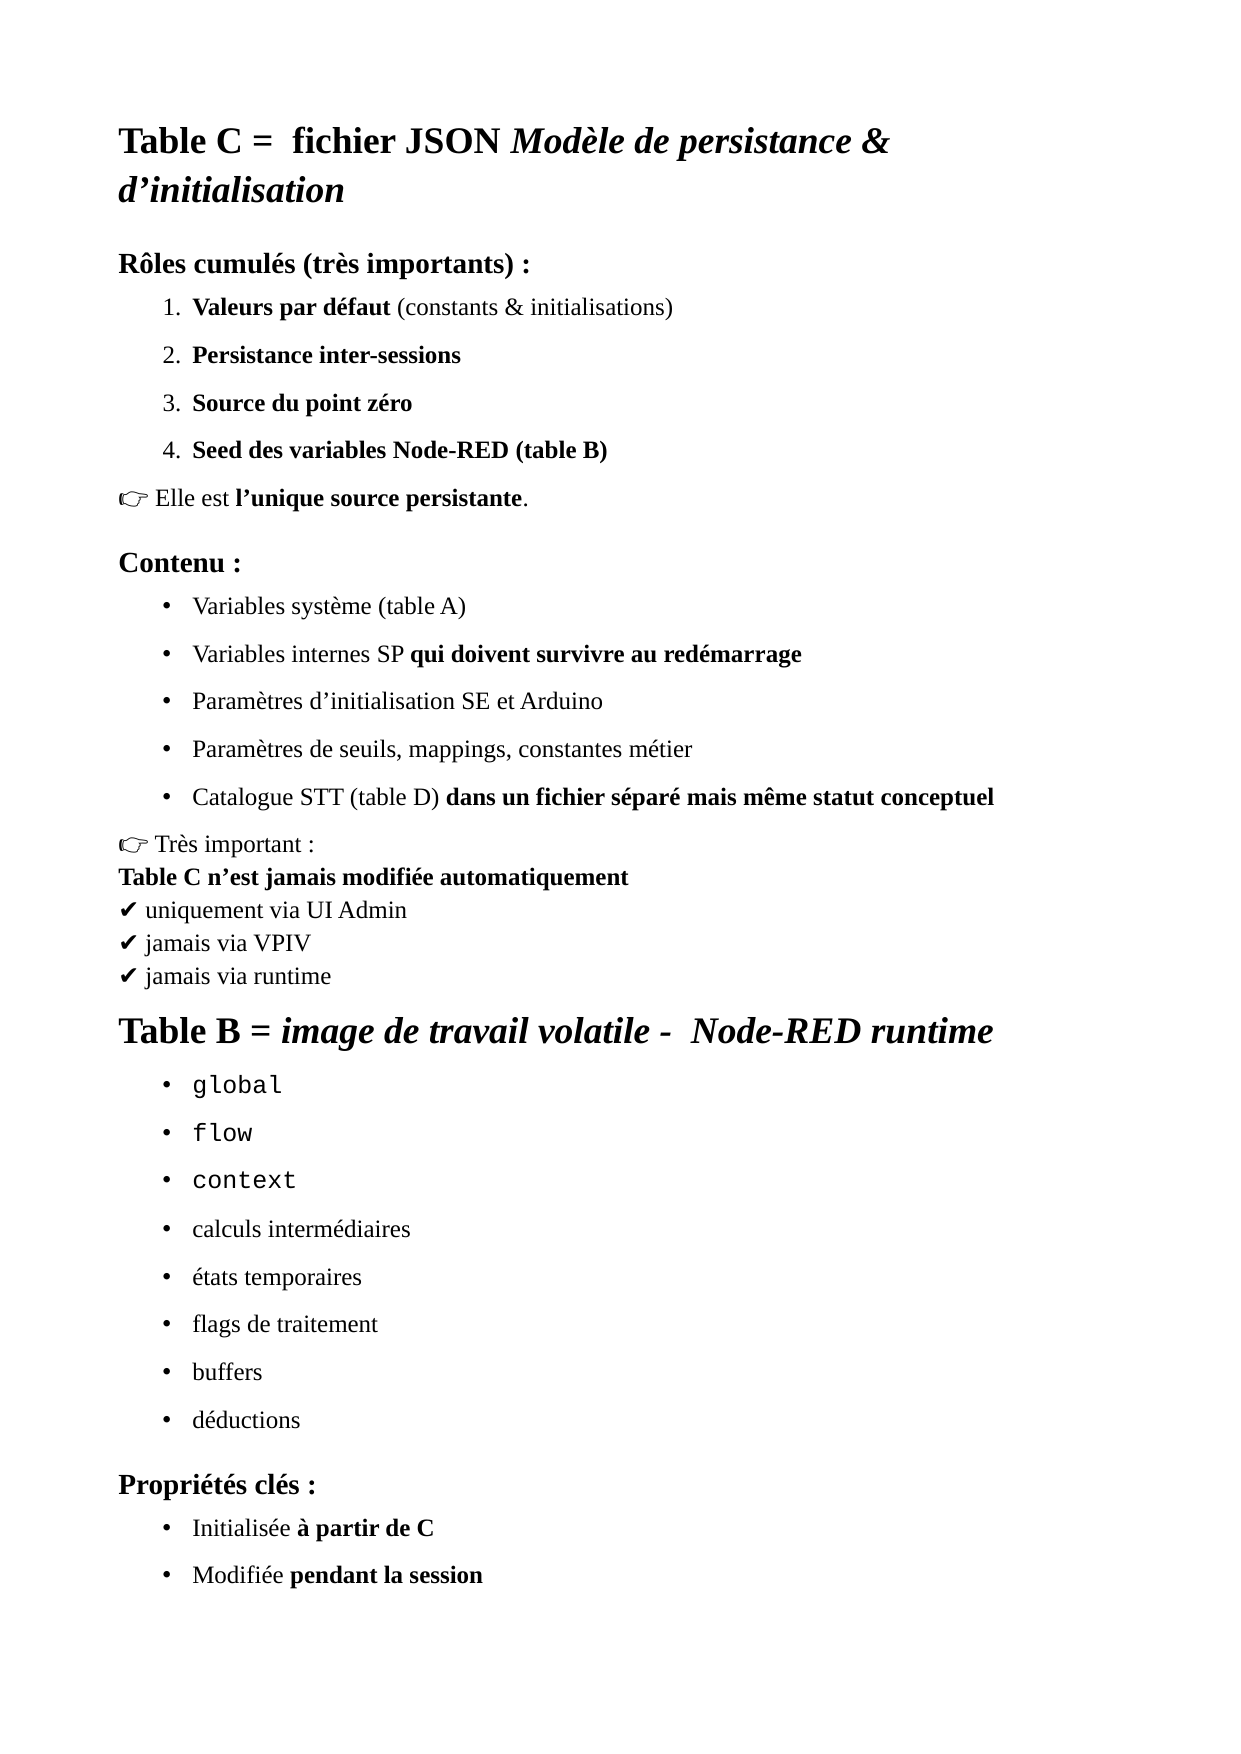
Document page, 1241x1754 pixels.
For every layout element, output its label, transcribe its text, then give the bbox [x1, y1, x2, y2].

list buffers [162, 1357, 1122, 1386]
list Valeurs par défaut (constants & initialisations) [162, 292, 1122, 321]
list Variables internes SP qui doivent survivre au redémarrage [162, 639, 1122, 667]
list calculs intermédiaires [162, 1214, 1122, 1243]
list états temporaires [162, 1262, 1122, 1291]
subtitle Contenu : [118, 545, 1122, 579]
subtitle Propriétés clés : [118, 1467, 1122, 1500]
list flow [162, 1120, 1122, 1148]
list déductions [162, 1405, 1122, 1433]
list Initialisée à partir de C [162, 1513, 1122, 1542]
subtitle Rôles cumulés (très importants) : [118, 246, 1122, 280]
list Seed des variables Node-RED (table B) [162, 435, 1122, 464]
list Paramètres de seuils, mappings, constantes métier [162, 734, 1122, 763]
list Modifiée pendant la session [162, 1561, 1122, 1589]
list Variables système (table A) [162, 591, 1122, 620]
list Persistance inter-sessions [162, 340, 1122, 369]
list Paramètres d’initialisation SE et Arduino [162, 686, 1122, 715]
list Catalogue STT (table D) dans un fichier séparé mais même statut conceptuel [162, 782, 1122, 810]
text 👉 Très important : Table C n’est jamais modifiée automatiquement ✔️ uniquement via UI Admin ✔️ jamais via VPIV ✔️ jamais via runtime [118, 829, 1122, 990]
list context [162, 1167, 1122, 1196]
list flags de traitement [162, 1309, 1122, 1338]
list global [162, 1073, 1122, 1101]
list Source du point zéro [162, 388, 1122, 416]
subtitle Table C = fichier JSON Modèle de persistance & d’initialisation [118, 118, 1122, 211]
text 👉 Elle est l’unique source persistante. [118, 483, 1122, 512]
subtitle Table B = image de travail volatile - Node-RED runtime [118, 1009, 1122, 1052]
